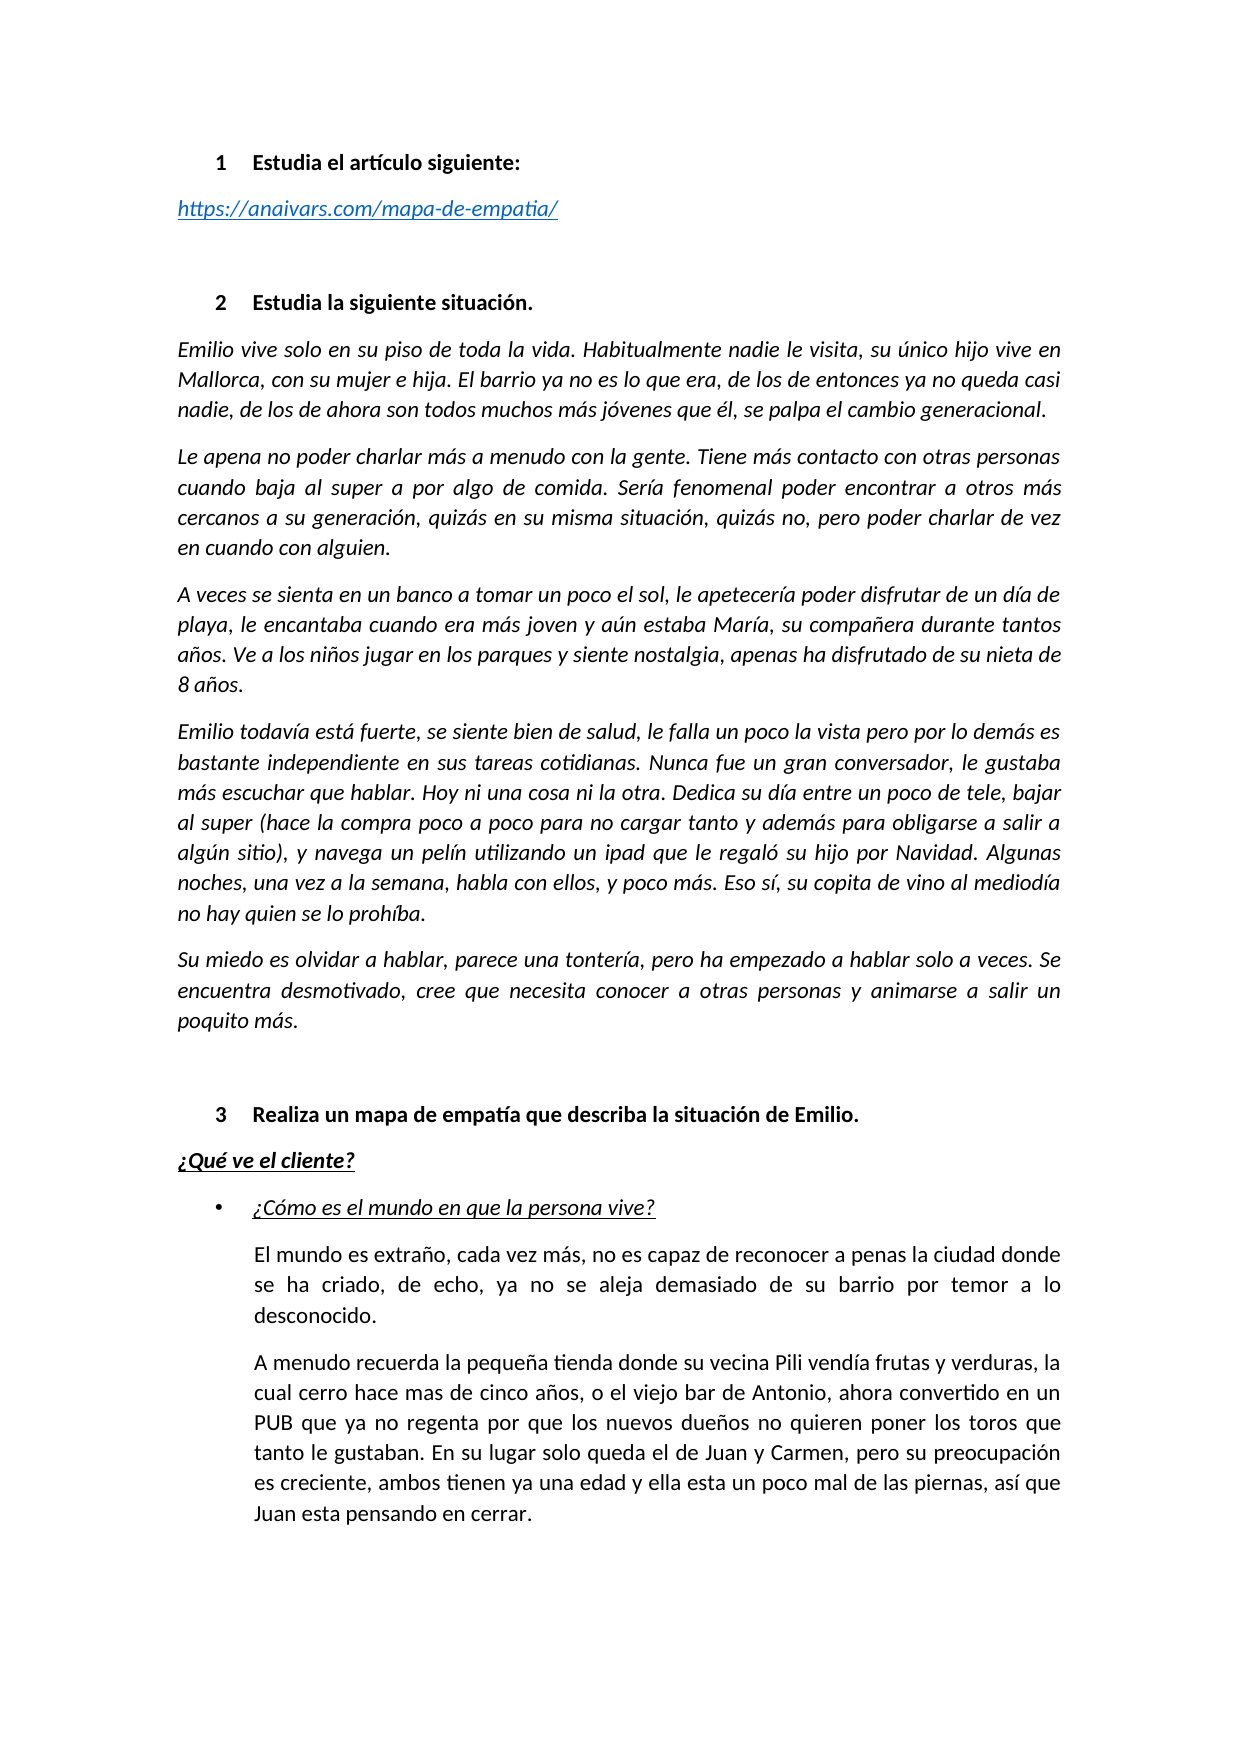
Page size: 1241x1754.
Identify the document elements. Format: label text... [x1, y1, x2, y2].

text Le apena no poder charlar más a menudo con la gente. Tiene más contacto con otras personas cuando baja al super a por algo de comida. Sería fenomenal poder encontrar a otros más cercanos a su generación, quizás en su misma situación, quizás no, pero poder charlar de vez en cuando con alguien. [177, 442, 1063, 561]
list Realiza un mapa de empatía que describa la situación de Emilio. [215, 1100, 1063, 1128]
list Estudia el artículo siguiente: [215, 148, 1063, 176]
text El mundo es extraño, cada vez más, no es capaz de reconocer a penas la ciudad donde se ha criado, de echo, ya no se aleja demasiado de su barrio por temor a lo desconocido. [254, 1240, 1063, 1329]
text ¿Qué ve el cliente? [177, 1147, 1063, 1174]
text Emilio todavía está fuerte, se siente bien de salud, le falla un poco la vista pero por lo demás es bastante independiente en sus tareas cotidianas. Nunca fue un gran conversador, le gustaba más escuchar que hablar. Hoy ni una cosa ni la otra. Dedica su día entre un poco de tele, bajar al super (hace la compra poco a poco para no cargar tanto y además para obligarse a salir a algún sitio), y navega un pelín utilizando un ipad que le regaló su hijo por Navidad. Algunas noches, una vez a la semana, habla con ellos, y poco más. Eso sí, su copita de vino al mediodía no hay quien se lo prohíba. [177, 717, 1063, 927]
text A menudo recuerda la pequeña tienda donde su vecina Pili vendía frutas y verduras, la cual cerro hace mas de cinco años, o el viejo bar de Antonio, ahora convertido en un PUB que ya no regenta por que los nuevos dueños no quieren poner los toros que tanto le gustaban. En su lugar solo queda el de Juan y Carmen, pero su preocupación es creciente, ambos tienen ya una edad y ella esta un poco mal de las piernas, así que Juan esta pensando en cerrar. [254, 1348, 1063, 1527]
text Su miedo es olvidar a hablar, parece una tontería, pero ha empezado a hablar solo a veces. Se encuentra desmotivado, cree que necesita conocer a otras personas y animarse a salir un poquito más. [177, 946, 1063, 1034]
text https://anaivars.com/mapa-de-empatia/ [177, 194, 1063, 222]
list ¿Cómo es el mundo en que la persona vive? [215, 1193, 1063, 1221]
text A veces se sienta en un banco a tomar un poco el sol, le apetecería poder disfrutar de un día de playa, le encantaba cuando era más joven y aún estaba María, su compañera durante tantos años. Ve a los niños jugar en los parques y siente nostalgia, apenas ha disfrutado de su nieta de 8 años. [177, 580, 1063, 698]
text Emilio vive solo en su piso de toda la vida. Habitualmente nadie le visita, su único hijo vive en Mallorca, con su mujer e hija. El barrio ya no es lo que era, de los de entonces ya no queda casi nadie, de los de ahora son todos muchos más jóvenes que él, se palpa el cambio generacional. [177, 335, 1063, 423]
list Estudia la siguiente situación. [215, 288, 1063, 316]
